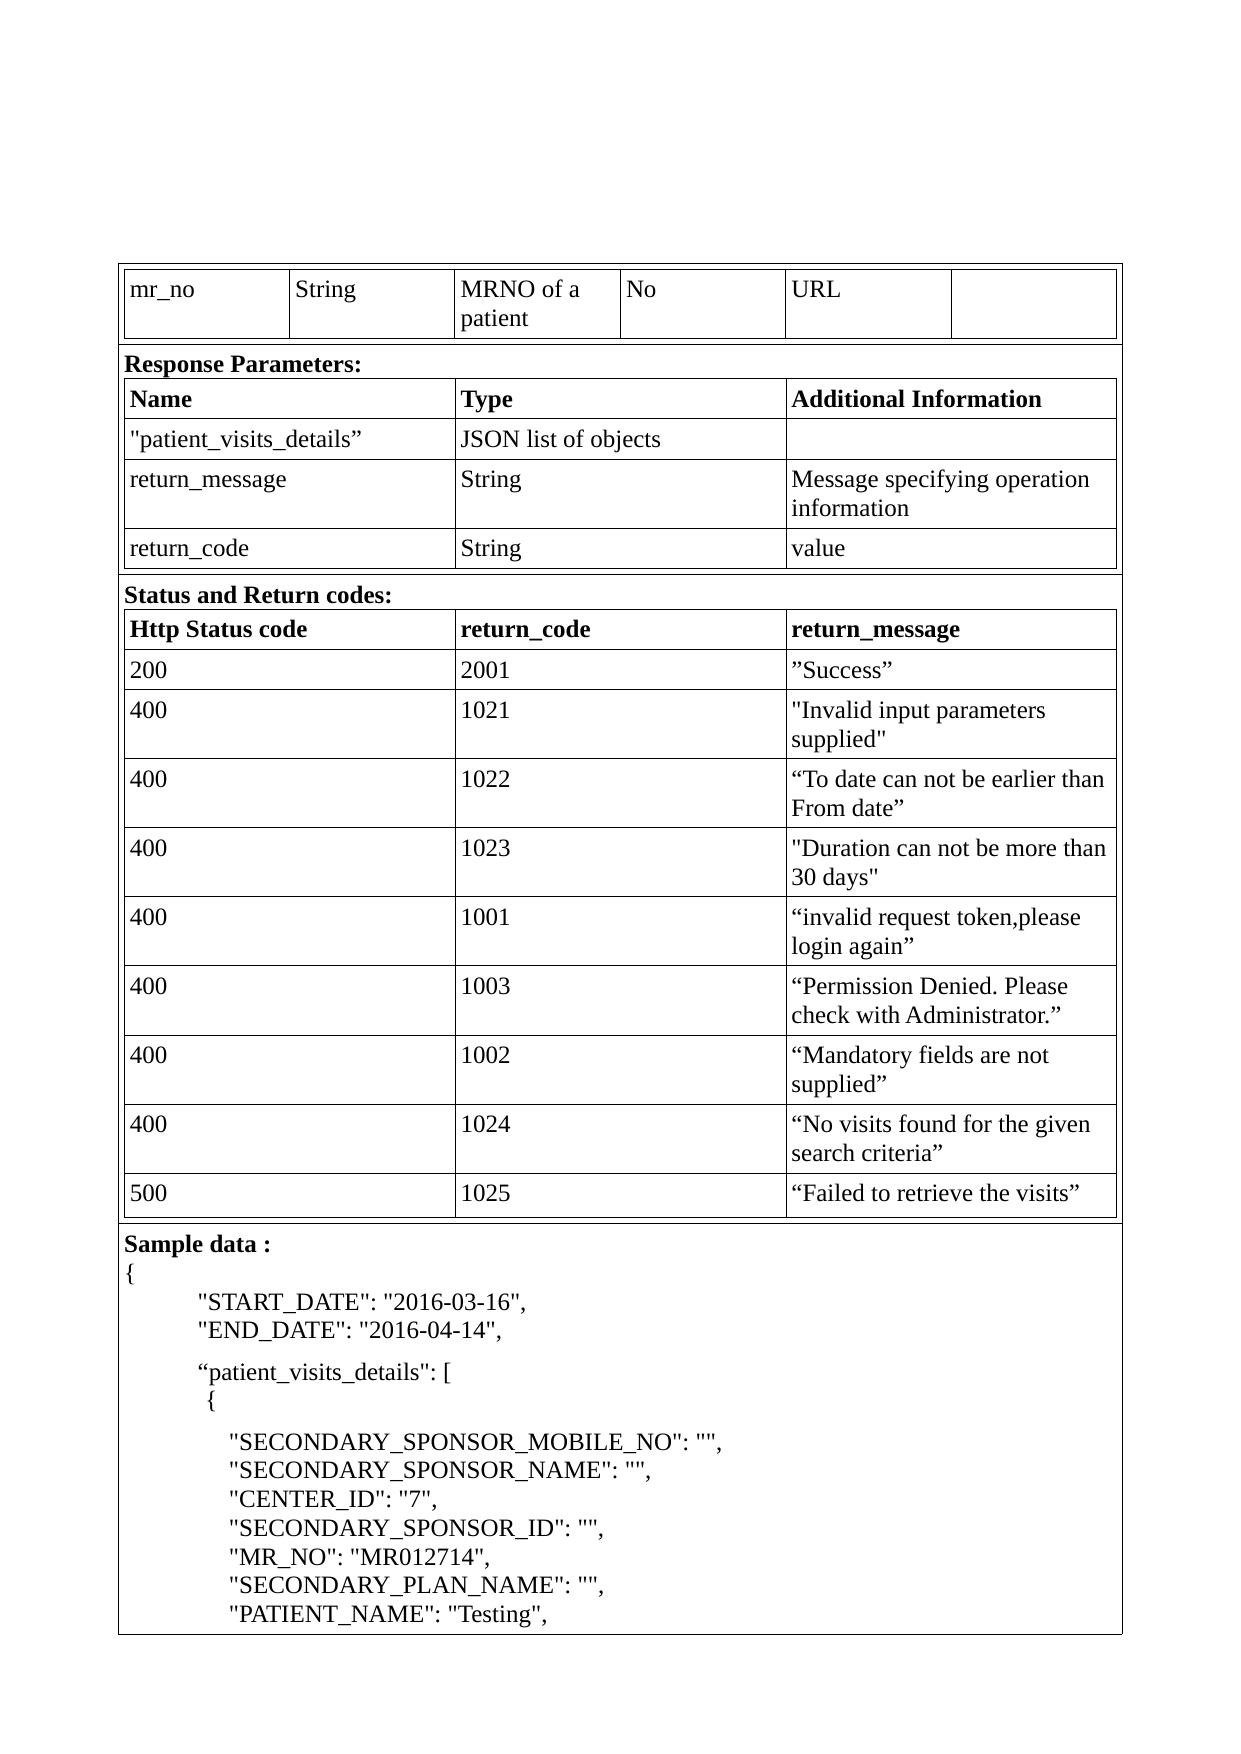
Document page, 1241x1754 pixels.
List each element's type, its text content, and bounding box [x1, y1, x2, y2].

table_cell “To date can not be earlier than From date” [787, 759, 1116, 827]
table_header Name [125, 379, 455, 418]
table_cell Status and Return codes: [119, 575, 1122, 1223]
table_cell “invalid request token,please login again” [787, 897, 1116, 965]
table_cell No [621, 270, 785, 337]
table_cell return_code [125, 529, 455, 568]
table_cell 1021 [456, 690, 786, 758]
table_cell 1003 [456, 966, 786, 1034]
table_cell String [456, 529, 786, 568]
table_cell Response Parameters: [119, 345, 1122, 574]
table_cell URL [786, 270, 951, 337]
table_cell 400 [125, 1036, 455, 1103]
table_header return_code [456, 610, 786, 649]
table_cell “Permission Denied. Please check with Administrator.” [787, 966, 1116, 1034]
table_cell [952, 270, 1116, 337]
table_cell [787, 419, 1116, 459]
table_cell [119, 264, 1122, 343]
table_cell “Mandatory fields are not supplied” [787, 1036, 1116, 1103]
table_cell 2001 [456, 650, 786, 689]
table_cell String [456, 460, 786, 528]
table_cell 400 [125, 828, 455, 896]
table_cell 400 [125, 897, 455, 965]
table_cell 1022 [456, 759, 786, 827]
table_cell "Invalid input parameters supplied" [787, 690, 1116, 758]
table_cell "patient_visits_details” [125, 419, 455, 459]
table_cell 1002 [456, 1036, 786, 1103]
table_header return_message [787, 610, 1116, 649]
table_cell Message specifying operation information [787, 460, 1116, 528]
table_cell JSON list of objects [456, 419, 786, 459]
table_cell 400 [125, 1105, 455, 1173]
table_cell 400 [125, 690, 455, 758]
table_header Type [456, 379, 786, 418]
table_cell 400 [125, 759, 455, 827]
table_cell return_message [125, 460, 455, 528]
table_cell 400 [125, 966, 455, 1034]
table_cell 200 [125, 650, 455, 689]
table_cell 1024 [456, 1105, 786, 1173]
table_header Http Status code [125, 610, 455, 649]
table_cell 1001 [456, 897, 786, 965]
table_header Additional Information [787, 379, 1116, 418]
table_cell value [787, 529, 1116, 568]
table_cell 500 [125, 1174, 455, 1217]
table_cell "Duration can not be more than 30 days" [787, 828, 1116, 896]
table_cell “Failed to retrieve the visits” [787, 1174, 1116, 1217]
table_cell “No visits found for the given search criteria” [787, 1105, 1116, 1173]
table_cell ”Success” [787, 650, 1116, 689]
table_cell 1023 [456, 828, 786, 896]
table_cell mr_no [125, 270, 289, 337]
table_cell String [290, 270, 454, 337]
table_cell 1025 [456, 1174, 786, 1217]
table_cell MRNO of a patient [455, 270, 620, 337]
table_cell Sample data : { "START_DATE": "2016-03-16", "END_DATE": "2016-04-14", “patient_visits_details": [ { "SECONDARY_SPONSOR_MOBILE_NO": "", "SECONDARY_SPONSOR_NAME": "", "CENTER_ID": "7", "SECONDARY_SPONSOR_ID": "", "MR_NO": "MR012714", "SECONDARY_PLAN_NAME": "", "PATIENT_NAME": "Testing", [119, 1224, 1122, 1633]
